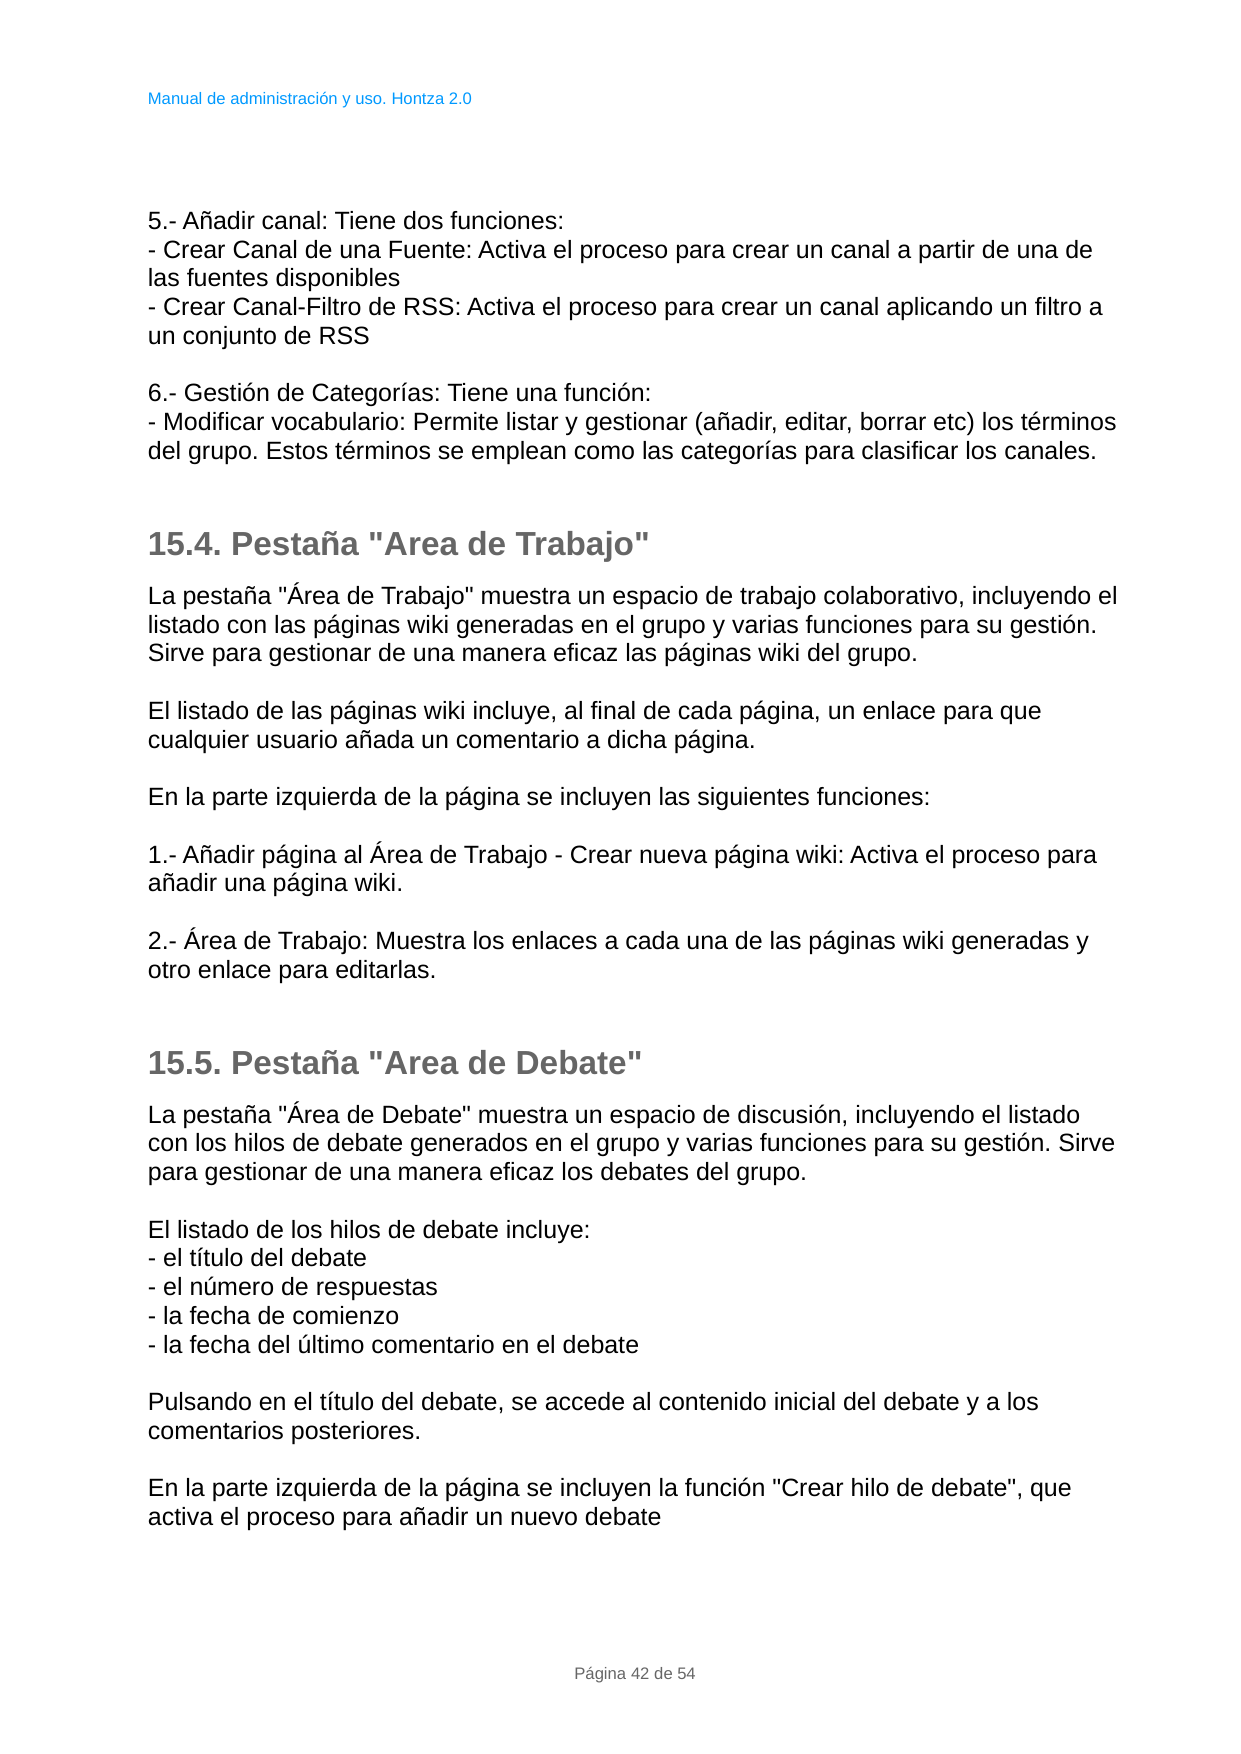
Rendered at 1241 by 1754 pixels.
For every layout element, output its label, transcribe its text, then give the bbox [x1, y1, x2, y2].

subtitle 15.4. Pestaña "Area de Trabajo" [148, 524, 1122, 562]
text - la fecha del último comentario en el debate [148, 1329, 1122, 1358]
text - el número de respuestas [148, 1272, 1122, 1301]
text - Crear Canal-Filtro de RSS: Activa el proceso para crear un canal aplicando un filtro a un conjunto de RSS [148, 292, 1122, 349]
text 1.- Añadir página al Área de Trabajo - Crear nueva página wiki: Activa el proceso para añadir una página wiki. [148, 839, 1122, 897]
text La pestaña "Área de Debate" muestra un espacio de discusión, incluyendo el listado con los hilos de debate generados en el grupo y varias funciones para su gestión. Sirve para gestionar de una manera eficaz los debates del grupo. [148, 1099, 1122, 1186]
text La pestaña "Área de Trabajo" muestra un espacio de trabajo colaborativo, incluyendo el listado con las páginas wiki generadas en el grupo y varias funciones para su gestión. Sirve para gestionar de una manera eficaz las páginas wiki del grupo. [148, 581, 1122, 667]
text - la fecha de comienzo [148, 1301, 1122, 1329]
text 5.- Añadir canal: Tiene dos funciones: [148, 206, 1122, 234]
text - el título del debate [148, 1243, 1122, 1272]
subtitle 15.5. Pestaña "Area de Debate" [148, 1043, 1122, 1081]
text Pulsando en el título del debate, se accede al contenido inicial del debate y a los comentarios posteriores. [148, 1387, 1122, 1444]
text - Crear Canal de una Fuente: Activa el proceso para crear un canal a partir de una de las fuentes disponibles [148, 234, 1122, 292]
text 6.- Gestión de Categorías: Tiene una función: [148, 378, 1122, 407]
text - Modificar vocabulario: Permite listar y gestionar (añadir, editar, borrar etc) los términos del grupo. Estos términos se emplean como las categorías para clasificar los canales. [148, 407, 1122, 464]
text El listado de las páginas wiki incluye, al final de cada página, un enlace para que cualquier usuario añada un comentario a dicha página. [148, 696, 1122, 753]
text El listado de los hilos de debate incluye: [148, 1214, 1122, 1243]
text En la parte izquierda de la página se incluyen las siguientes funciones: [148, 782, 1122, 811]
text En la parte izquierda de la página se incluyen la función "Crear hilo de debate", que activa el proceso para añadir un nuevo debate [148, 1473, 1122, 1531]
text 2.- Área de Trabajo: Muestra los enlaces a cada una de las páginas wiki generadas y otro enlace para editarlas. [148, 926, 1122, 983]
